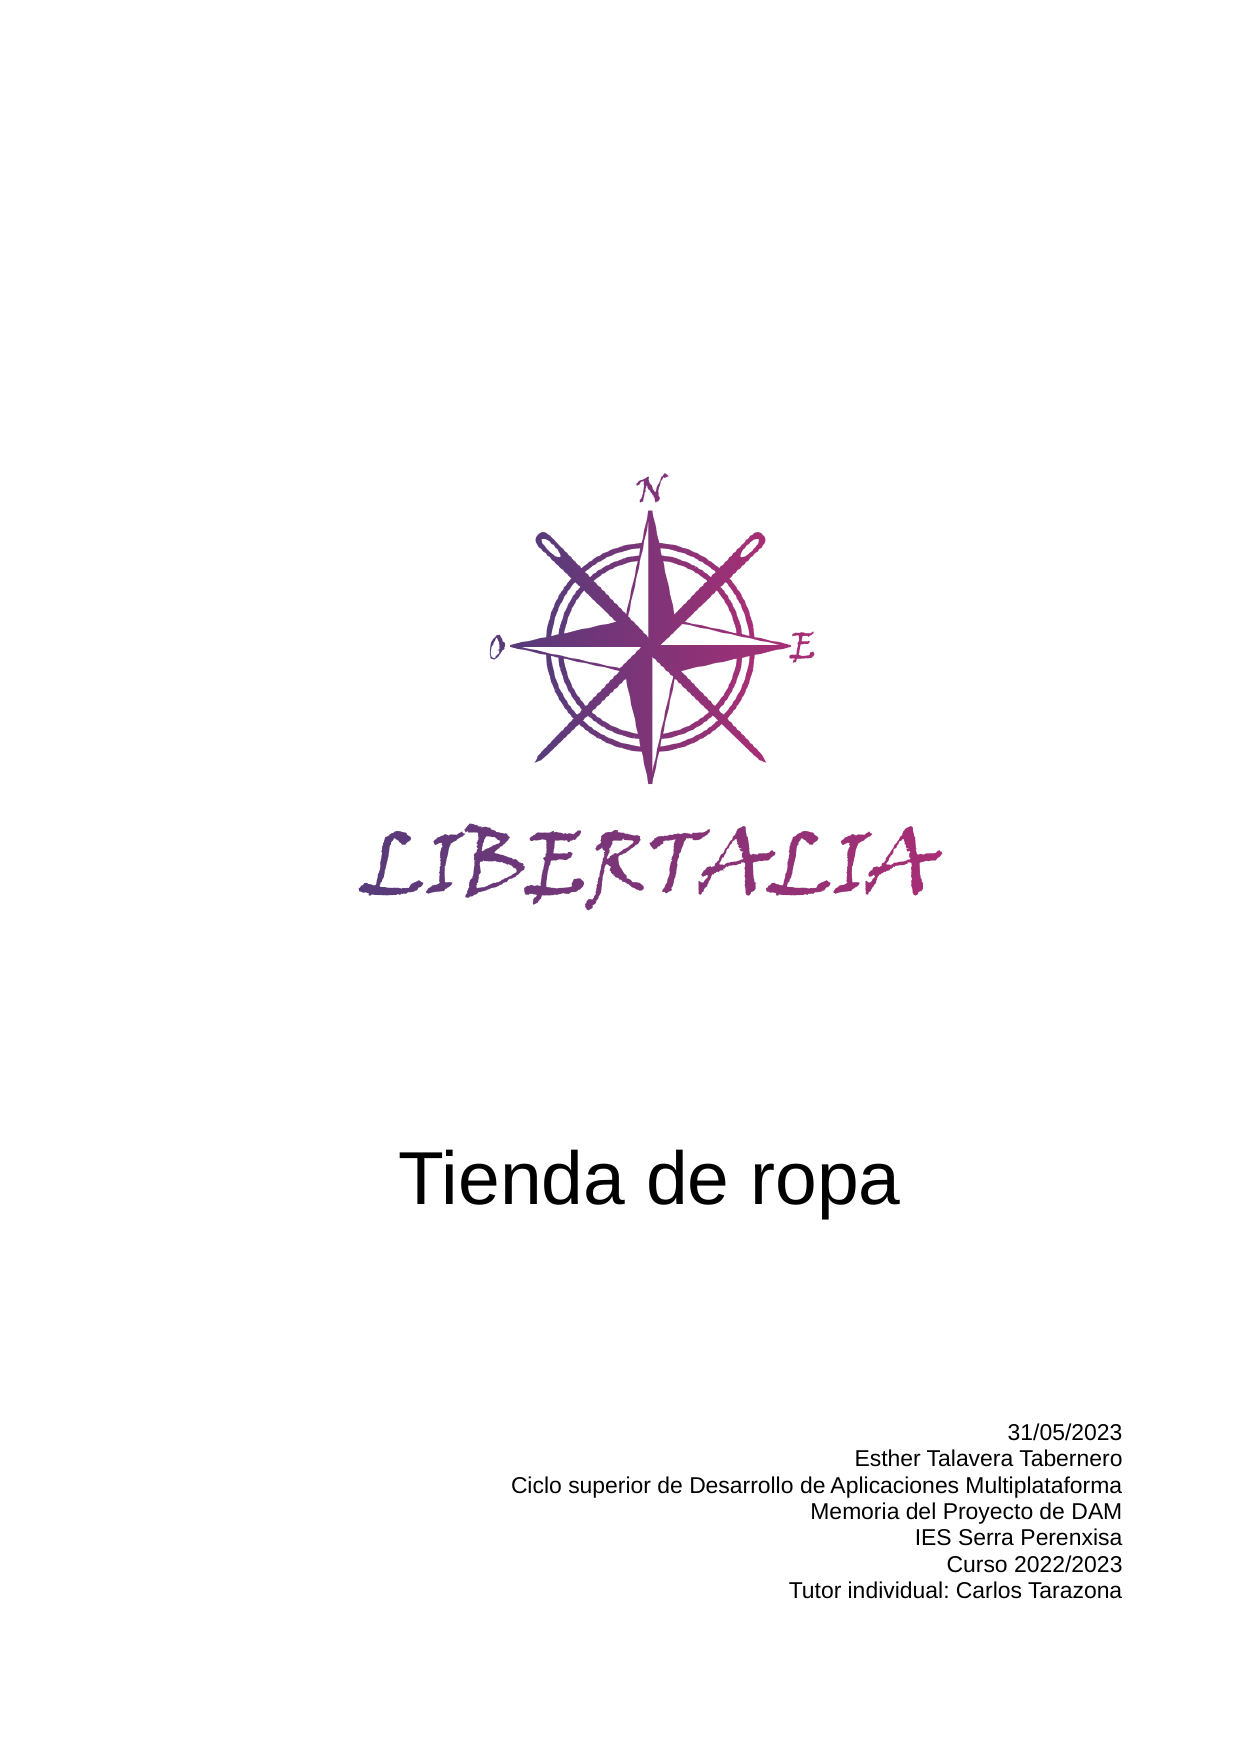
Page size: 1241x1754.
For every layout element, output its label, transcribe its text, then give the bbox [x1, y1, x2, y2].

text Tienda de ropa [177, 1134, 1122, 1220]
text Tutor individual: Carlos Tarazona [177, 1577, 1122, 1603]
text 31/05/2023 [177, 1419, 1122, 1445]
picture [177, 379, 1123, 1048]
text IES Serra Perenxisa [177, 1524, 1122, 1551]
text Curso 2022/2023 [177, 1551, 1122, 1577]
text Memoria del Proyecto de DAM [177, 1498, 1122, 1524]
text Esther Talavera Tabernero [177, 1445, 1122, 1472]
text Ciclo superior de Desarrollo de Aplicaciones Multiplataforma [177, 1472, 1122, 1498]
